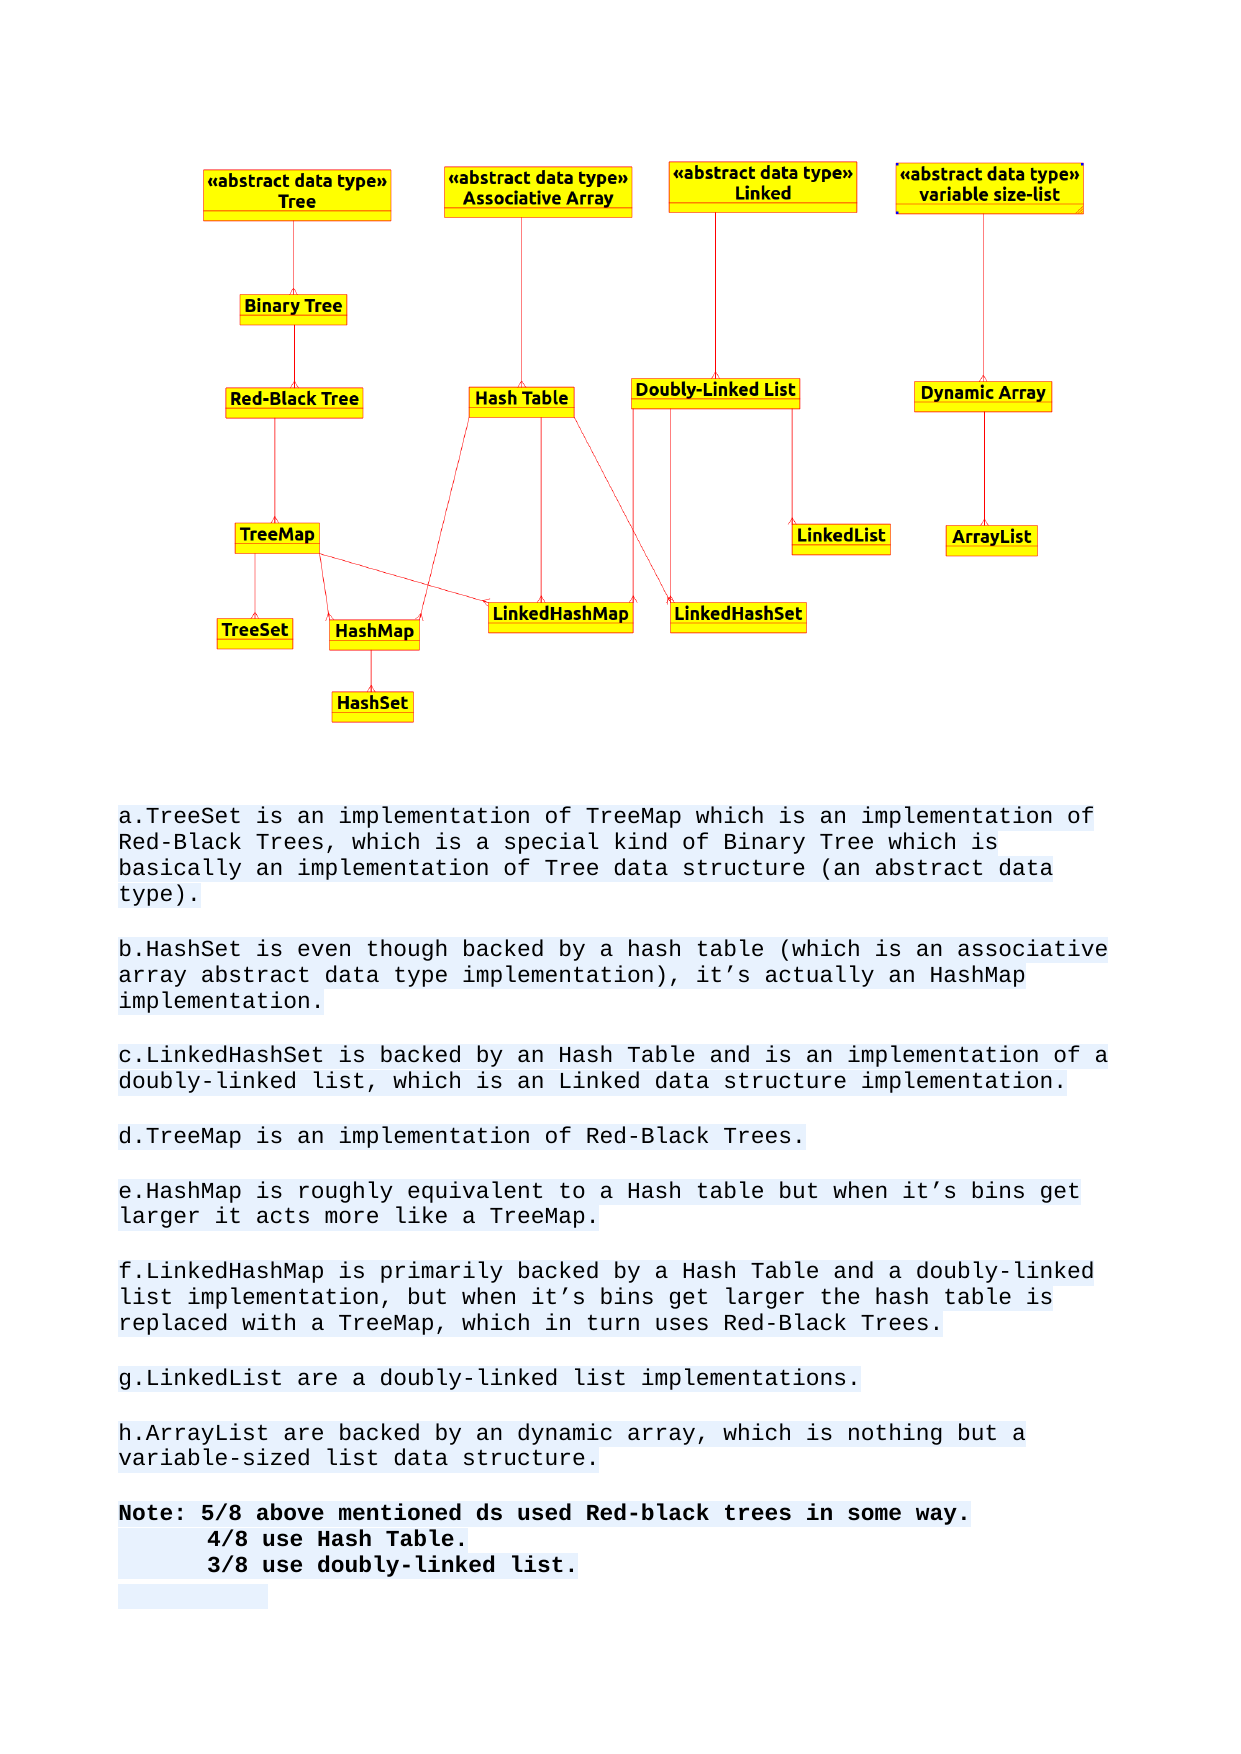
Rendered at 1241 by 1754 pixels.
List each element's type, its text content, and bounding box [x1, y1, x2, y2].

text h.ArrayList are backed by an dynamic array, which is nothing but a variable-sized list data structure. [118, 1421, 1122, 1473]
text Note: 5/8 above mentioned ds used Red-black trees in some way. [118, 1501, 1122, 1527]
text b.HashSet is even though backed by a hash table (which is an associative array abstract data type implementation), it’s actually an HashMap implementation. [118, 937, 1122, 1015]
text 4/8 use Hash Table. [118, 1527, 1122, 1553]
text a.TreeSet is an implementation of TreeMap which is an implementation of Red-Black Trees, which is a special kind of Binary Tree which is basically an implementation of Tree data structure (an abstract data type). [118, 804, 1122, 908]
text g.LinkedList are a doubly-linked list implementations. [118, 1366, 1122, 1392]
picture [118, 118, 1123, 776]
text f.LinkedHashMap is primarily backed by a Hash Table and a doubly-linked list implementation, but when it’s bins get larger the hash table is replaced with a TreeMap, which in turn uses Red-Black Trees. [118, 1259, 1122, 1337]
text d.TreeMap is an implementation of Red-Black Trees. [118, 1124, 1122, 1150]
text c.LinkedHashSet is backed by an Hash Table and is an implementation of a doubly-linked list, which is an Linked data structure implementation. [118, 1044, 1122, 1096]
text 3/8 use doubly-linked list. [118, 1553, 1122, 1579]
text e.HashMap is roughly equivalent to a Hash table but when it’s bins get larger it acts more like a TreeMap. [118, 1179, 1122, 1231]
